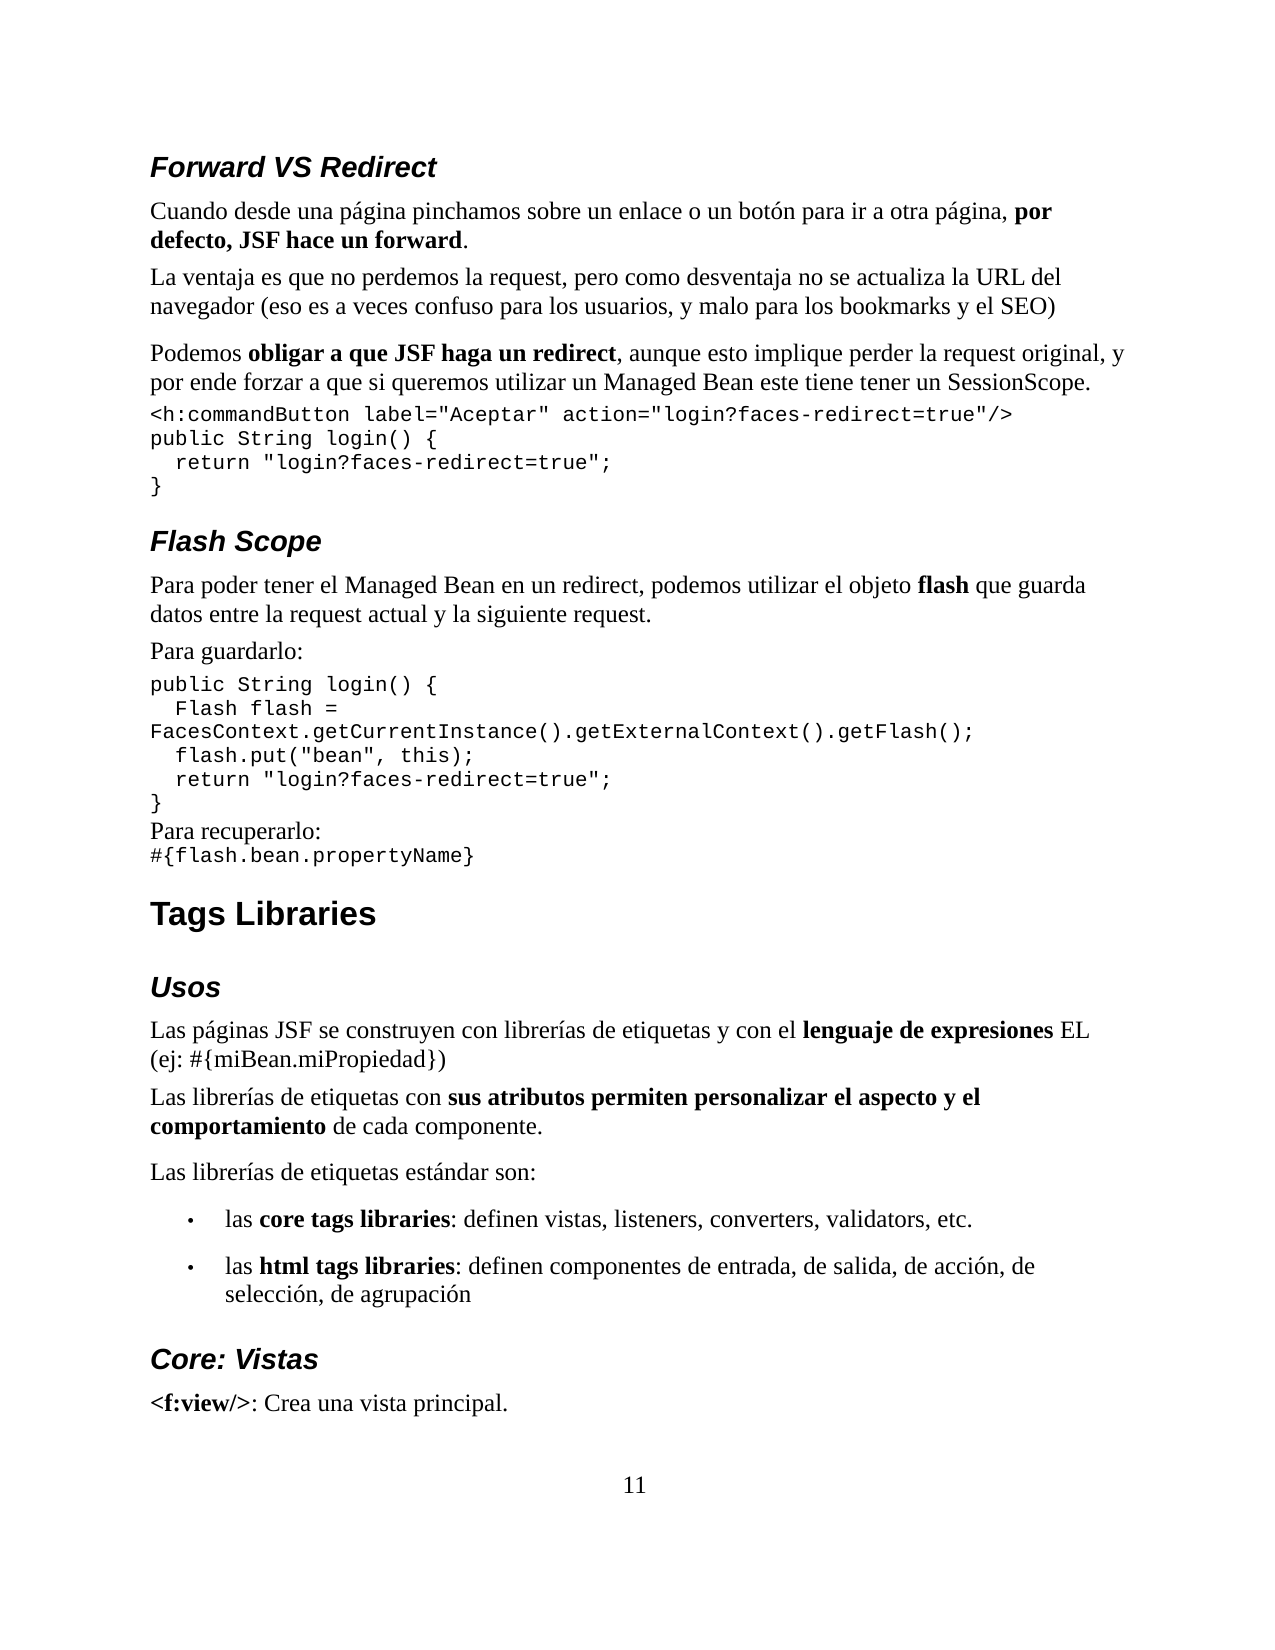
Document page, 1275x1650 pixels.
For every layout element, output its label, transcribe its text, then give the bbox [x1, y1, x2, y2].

text Cuando desde una página pinchamos sobre un enlace o un botón para ir a otra página, por defecto, JSF hace un forward. [150, 196, 1125, 253]
text #{flash.bean.propertyName} [150, 845, 1125, 868]
text Las librerías de etiquetas con sus atributos permiten personalizar el aspecto y el comportamiento de cada componente. [150, 1082, 1125, 1139]
text Para recuperarlo: [150, 816, 1125, 845]
text La ventaja es que no perdemos la request, pero como desventaja no se actualiza la URL del navegador (eso es a veces confuso para los usuarios, y malo para los bookmarks y el SEO) [150, 262, 1125, 320]
text <h:commandButton label="Aceptar" action="login?faces-redirect=true"/> [150, 404, 1125, 428]
list las core tags libraries: definen vistas, listeners, converters, validators, etc. [187, 1204, 1125, 1233]
text return "login?faces-redirect=true"; [150, 452, 1125, 475]
subtitle Tags Libraries [150, 893, 1125, 932]
text <f:view/>: Crea una vista principal. [150, 1388, 1125, 1417]
subtitle Forward VS Redirect [150, 150, 1125, 183]
text Flash flash = FacesContext.getCurrentInstance().getExternalContext().getFlash(); [150, 698, 1125, 745]
text public String login() { [150, 674, 1125, 698]
list las html tags libraries: definen componentes de entrada, de salida, de acción, de selección, de agrupación [187, 1251, 1125, 1308]
text Podemos obligar a que JSF haga un redirect, aunque esto implique perder la request original, y por ende forzar a que si queremos utilizar un Managed Bean este tiene tener un SessionScope. [150, 338, 1125, 395]
text flash.put("bean", this); [150, 745, 1125, 769]
text Para guardarlo: [150, 636, 1125, 665]
text Las librerías de etiquetas estándar son: [150, 1157, 1125, 1186]
subtitle Flash Scope [150, 524, 1125, 557]
text } [150, 792, 1125, 816]
text public String login() { [150, 428, 1125, 452]
text } [150, 475, 1125, 499]
subtitle Usos [150, 969, 1125, 1003]
text return "login?faces-redirect=true"; [150, 769, 1125, 792]
subtitle Core: Vistas [150, 1342, 1125, 1376]
text Para poder tener el Managed Bean en un redirect, podemos utilizar el objeto flash que guarda datos entre la request actual y la siguiente request. [150, 570, 1125, 627]
text Las páginas JSF se construyen con librerías de etiquetas y con el lenguaje de expresiones EL (ej: #{miBean.miPropiedad}) [150, 1016, 1125, 1073]
